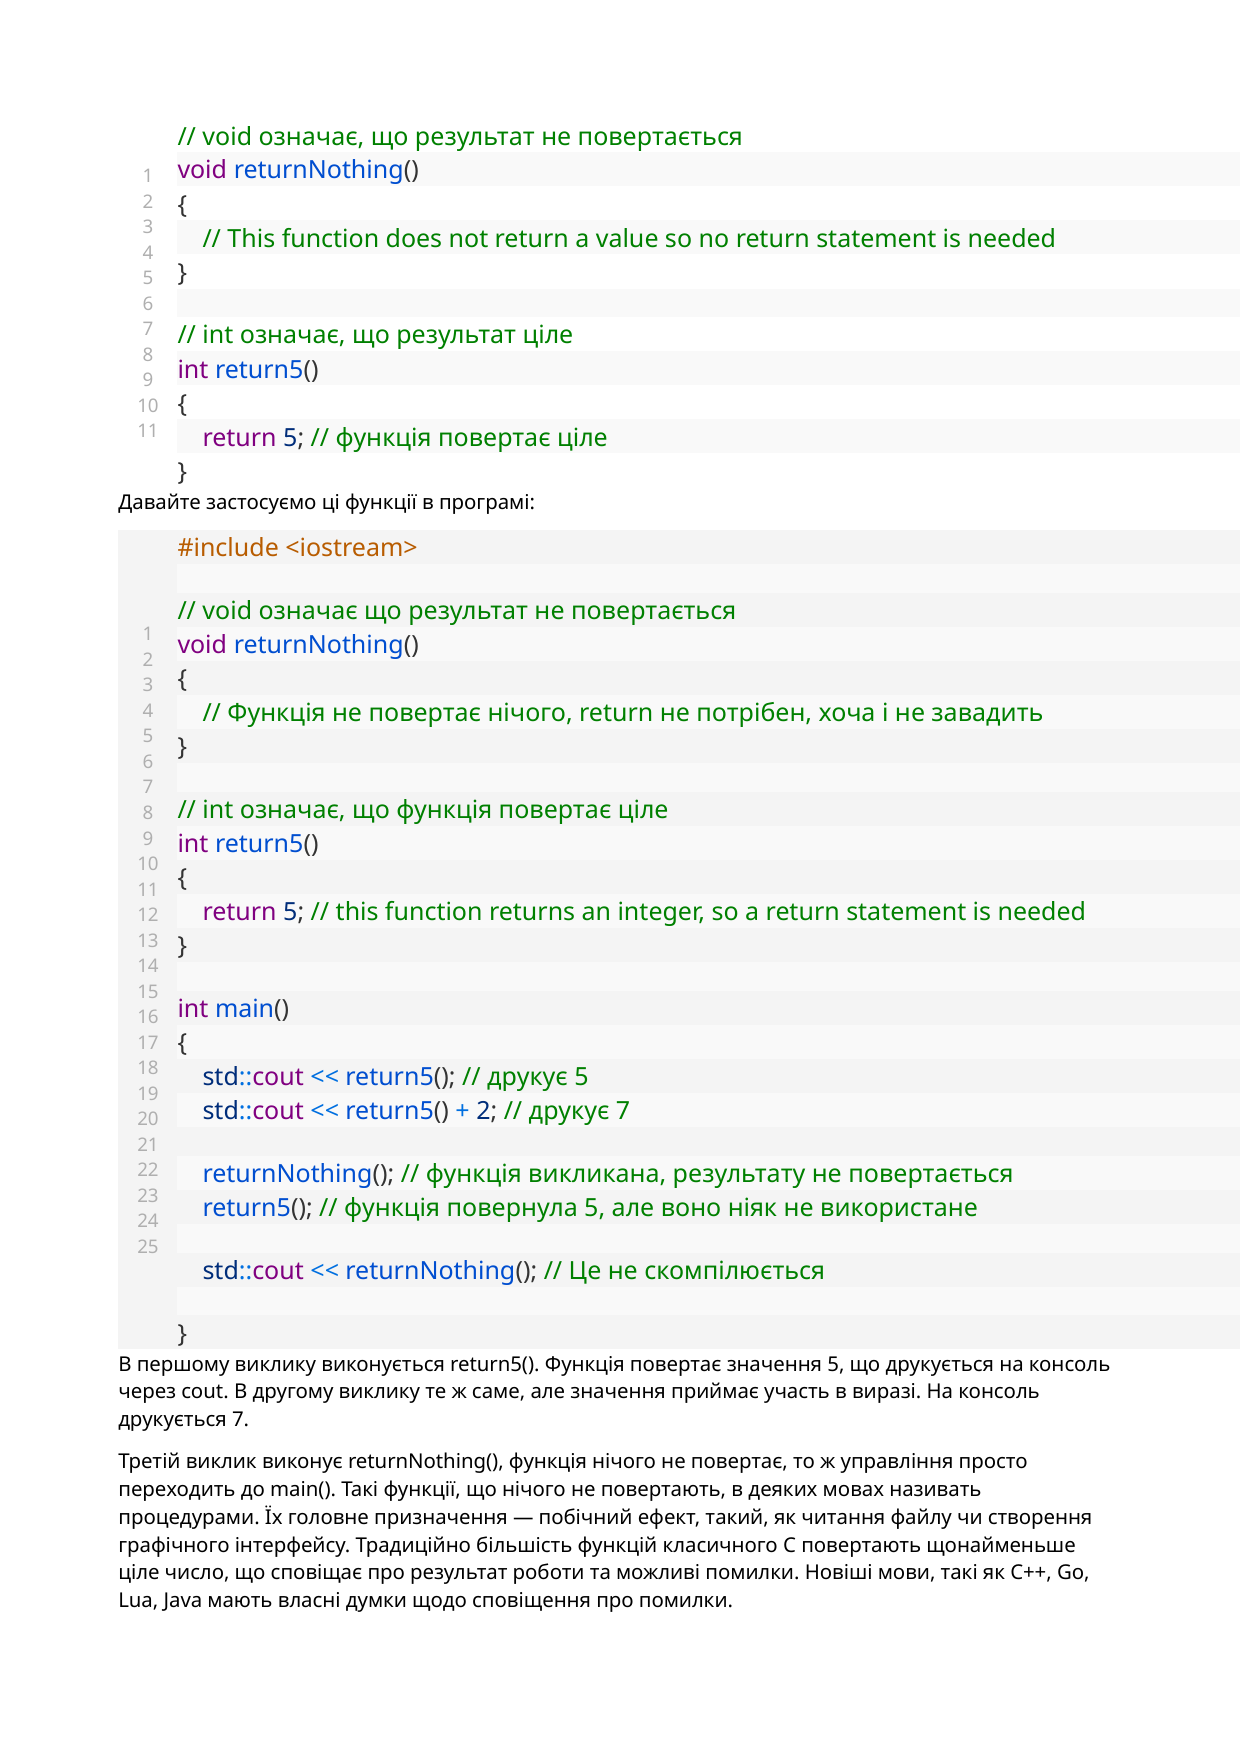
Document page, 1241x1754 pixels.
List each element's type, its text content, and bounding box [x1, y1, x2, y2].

table_header // void означає, що результат не повертається void returnNothing() { // This function does not return a value so no return statement is needed } // int означає, що результат ціле int return5() { return 5; // функція повертає ціле } [177, 254, 1240, 289]
table_header #include <iostream> // void означає що результат не повертається void returnNothing() { // Функція не повертає нічого, return не потрібен, хоча і не завадить } // int означає, що функція повертає ціле int return5() { return 5; // this function returns an integer, so a return statement is needed } int main() { std::cout << return5(); // друкує 5 std::cout << return5() + 2; // друкує 7 returnNothing(); // функція викликана, результату не повертається return5(); // функція повернула 5, але воно ніяк не використане std::cout << returnNothing(); // Це не скомпілюється } [177, 1190, 1240, 1224]
table_header // void означає, що результат не повертається void returnNothing() { // This function does not return a value so no return statement is needed } // int означає, що результат ціле int return5() { return 5; // функція повертає ціле } [177, 385, 1240, 419]
table_header #include <iostream> // void означає що результат не повертається void returnNothing() { // Функція не повертає нічого, return не потрібен, хоча і не завадить } // int означає, що функція повертає ціле int return5() { return 5; // this function returns an integer, so a return statement is needed } int main() { std::cout << return5(); // друкує 5 std::cout << return5() + 2; // друкує 7 returnNothing(); // функція викликана, результату не повертається return5(); // функція повернула 5, але воно ніяк не використане std::cout << returnNothing(); // Це не скомпілюється } [177, 1315, 1240, 1349]
table_header // void означає, що результат не повертається void returnNothing() { // This function does not return a value so no return statement is needed } // int означає, що результат ціле int return5() { return 5; // функція повертає ціле } [177, 118, 1240, 152]
table_header #include <iostream> // void означає що результат не повертається void returnNothing() { // Функція не повертає нічого, return не потрібен, хоча і не завадить } // int означає, що функція повертає ціле int return5() { return 5; // this function returns an integer, so a return statement is needed } int main() { std::cout << return5(); // друкує 5 std::cout << return5() + 2; // друкує 7 returnNothing(); // функція викликана, результату не повертається return5(); // функція повернула 5, але воно ніяк не використане std::cout << returnNothing(); // Це не скомпілюється } [177, 792, 1240, 826]
table_header #include <iostream> // void означає що результат не повертається void returnNothing() { // Функція не повертає нічого, return не потрібен, хоча і не завадить } // int означає, що функція повертає ціле int return5() { return 5; // this function returns an integer, so a return statement is needed } int main() { std::cout << return5(); // друкує 5 std::cout << return5() + 2; // друкує 7 returnNothing(); // функція викликана, результату не повертається return5(); // функція повернула 5, але воно ніяк не використане std::cout << returnNothing(); // Це не скомпілюється } [177, 860, 1240, 894]
table_header #include <iostream> // void означає що результат не повертається void returnNothing() { // Функція не повертає нічого, return не потрібен, хоча і не завадить } // int означає, що функція повертає ціле int return5() { return 5; // this function returns an integer, so a return statement is needed } int main() { std::cout << return5(); // друкує 5 std::cout << return5() + 2; // друкує 7 returnNothing(); // функція викликана, результату не повертається return5(); // функція повернула 5, але воно ніяк не використане std::cout << returnNothing(); // Це не скомпілюється } [177, 1253, 1240, 1287]
table_header #include <iostream> // void означає що результат не повертається void returnNothing() { // Функція не повертає нічого, return не потрібен, хоча і не завадить } // int означає, що функція повертає ціле int return5() { return 5; // this function returns an integer, so a return statement is needed } int main() { std::cout << return5(); // друкує 5 std::cout << return5() + 2; // друкує 7 returnNothing(); // функція викликана, результату не повертається return5(); // функція повернула 5, але воно ніяк не використане std::cout << returnNothing(); // Це не скомпілюється } [177, 991, 1240, 1025]
table_header #include <iostream> // void означає що результат не повертається void returnNothing() { // Функція не повертає нічого, return не потрібен, хоча і не завадить } // int означає, що функція повертає ціле int return5() { return 5; // this function returns an integer, so a return statement is needed } int main() { std::cout << return5(); // друкує 5 std::cout << return5() + 2; // друкує 7 returnNothing(); // функція викликана, результату не повертається return5(); // функція повернула 5, але воно ніяк не використане std::cout << returnNothing(); // Це не скомпілюється } [177, 593, 1240, 627]
table_header #include <iostream> // void означає що результат не повертається void returnNothing() { // Функція не повертає нічого, return не потрібен, хоча і не завадить } // int означає, що функція повертає ціле int return5() { return 5; // this function returns an integer, so a return statement is needed } int main() { std::cout << return5(); // друкує 5 std::cout << return5() + 2; // друкує 7 returnNothing(); // функція викликана, результату не повертається return5(); // функція повернула 5, але воно ніяк не використане std::cout << returnNothing(); // Це не скомпілюється } [177, 1059, 1240, 1093]
table_header #include <iostream> // void означає що результат не повертається void returnNothing() { // Функція не повертає нічого, return не потрібен, хоча і не завадить } // int означає, що функція повертає ціле int return5() { return 5; // this function returns an integer, so a return statement is needed } int main() { std::cout << return5(); // друкує 5 std::cout << return5() + 2; // друкує 7 returnNothing(); // функція викликана, результату не повертається return5(); // функція повернула 5, але воно ніяк не використане std::cout << returnNothing(); // Це не скомпілюється } [177, 729, 1240, 763]
text Третій виклик виконує returnNothing(), функція нічого не повертає, то ж управління просто переходить до main(). Такі функції, що нічого не повертають, в деяких мовах називать процедурами. Їх головне призначення — побічний ефект, такий, як читання файлу чи створення графічного інтерфейсу. Традиційно більшість функцій класичного C повертають щонайменьше ціле число, що сповіщає про результат роботи та можливі помилки. Новіші мови, такі як С++, Go, Lua, Java мають власні думки щодо сповіщення про помилки. [118, 1447, 1122, 1613]
table_header 1 2 3 4 5 6 7 8 9 10 11 [118, 118, 177, 487]
table_header 1 2 3 4 5 6 7 8 9 10 11 12 13 14 15 16 17 18 19 20 21 22 23 24 25 [118, 530, 177, 1349]
table_header #include <iostream> // void означає що результат не повертається void returnNothing() { // Функція не повертає нічого, return не потрібен, хоча і не завадить } // int означає, що функція повертає ціле int return5() { return 5; // this function returns an integer, so a return statement is needed } int main() { std::cout << return5(); // друкує 5 std::cout << return5() + 2; // друкує 7 returnNothing(); // функція викликана, результату не повертається return5(); // функція повернула 5, але воно ніяк не використане std::cout << returnNothing(); // Це не скомпілюється } [177, 530, 1240, 564]
table_header // void означає, що результат не повертається void returnNothing() { // This function does not return a value so no return statement is needed } // int означає, що результат ціле int return5() { return 5; // функція повертає ціле } [177, 453, 1240, 487]
text Давайте застосуємо ці функції в програмі: [118, 487, 1122, 515]
table_header #include <iostream> // void означає що результат не повертається void returnNothing() { // Функція не повертає нічого, return не потрібен, хоча і не завадить } // int означає, що функція повертає ціле int return5() { return 5; // this function returns an integer, so a return statement is needed } int main() { std::cout << return5(); // друкує 5 std::cout << return5() + 2; // друкує 7 returnNothing(); // функція викликана, результату не повертається return5(); // функція повернула 5, але воно ніяк не використане std::cout << returnNothing(); // Це не скомпілюється } [177, 661, 1240, 695]
table_header // void означає, що результат не повертається void returnNothing() { // This function does not return a value so no return statement is needed } // int означає, що результат ціле int return5() { return 5; // функція повертає ціле } [177, 186, 1240, 220]
text В першому виклику виконується return5(). Функція повертає значення 5, що друкується на консоль через cout. В другому виклику те ж саме, але значення приймає участь в виразі. На консоль друкується 7. [118, 1349, 1122, 1433]
table_header #include <iostream> // void означає що результат не повертається void returnNothing() { // Функція не повертає нічого, return не потрібен, хоча і не завадить } // int означає, що функція повертає ціле int return5() { return 5; // this function returns an integer, so a return statement is needed } int main() { std::cout << return5(); // друкує 5 std::cout << return5() + 2; // друкує 7 returnNothing(); // функція викликана, результату не повертається return5(); // функція повернула 5, але воно ніяк не використане std::cout << returnNothing(); // Це не скомпілюється } [177, 928, 1240, 962]
table_header #include <iostream> // void означає що результат не повертається void returnNothing() { // Функція не повертає нічого, return не потрібен, хоча і не завадить } // int означає, що функція повертає ціле int return5() { return 5; // this function returns an integer, so a return statement is needed } int main() { std::cout << return5(); // друкує 5 std::cout << return5() + 2; // друкує 7 returnNothing(); // функція викликана, результату не повертається return5(); // функція повернула 5, але воно ніяк не використане std::cout << returnNothing(); // Це не скомпілюється } [177, 1127, 1240, 1156]
table_header // void означає, що результат не повертається void returnNothing() { // This function does not return a value so no return statement is needed } // int означає, що результат ціле int return5() { return 5; // функція повертає ціле } [177, 317, 1240, 351]
